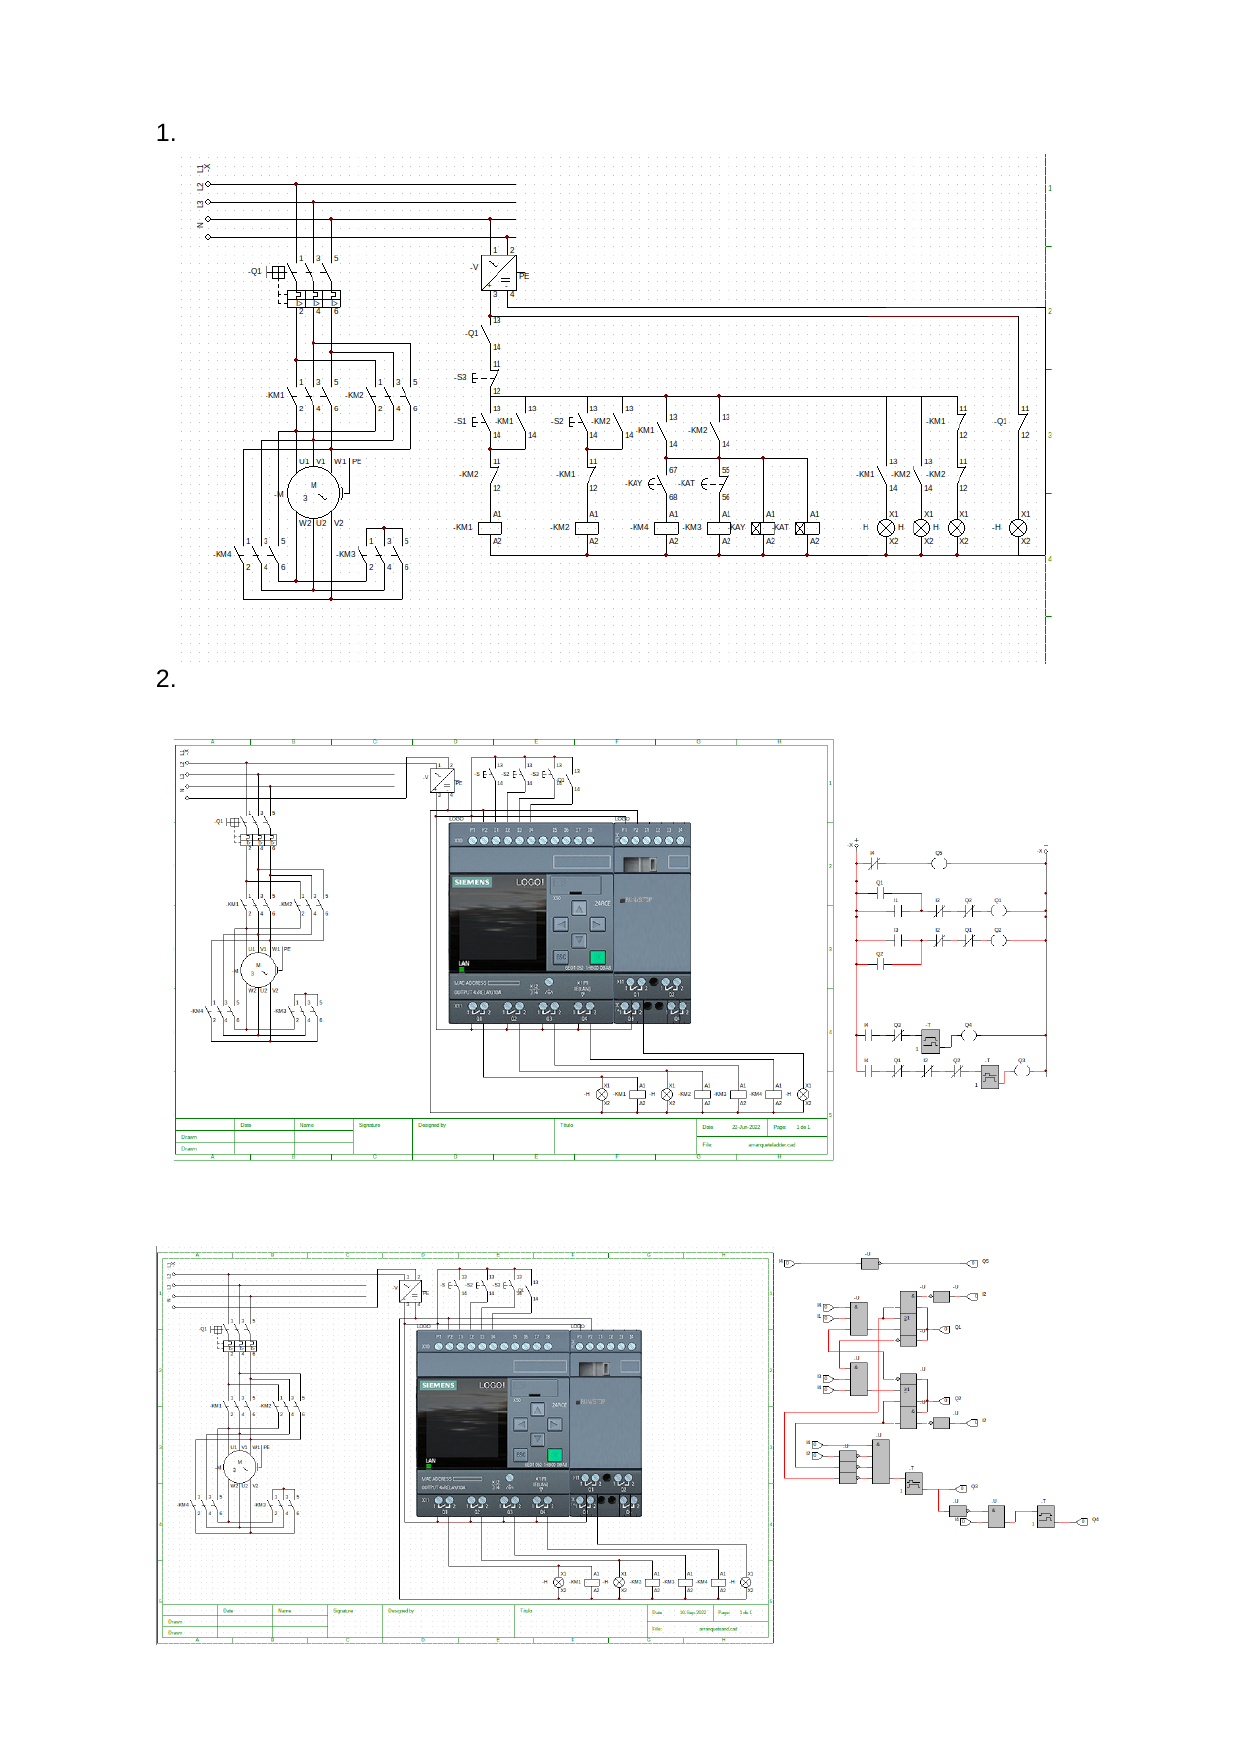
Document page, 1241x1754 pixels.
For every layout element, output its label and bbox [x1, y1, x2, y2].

picture [155, 1246, 1106, 1645]
picture [174, 154, 1052, 664]
picture [173, 736, 1068, 1170]
